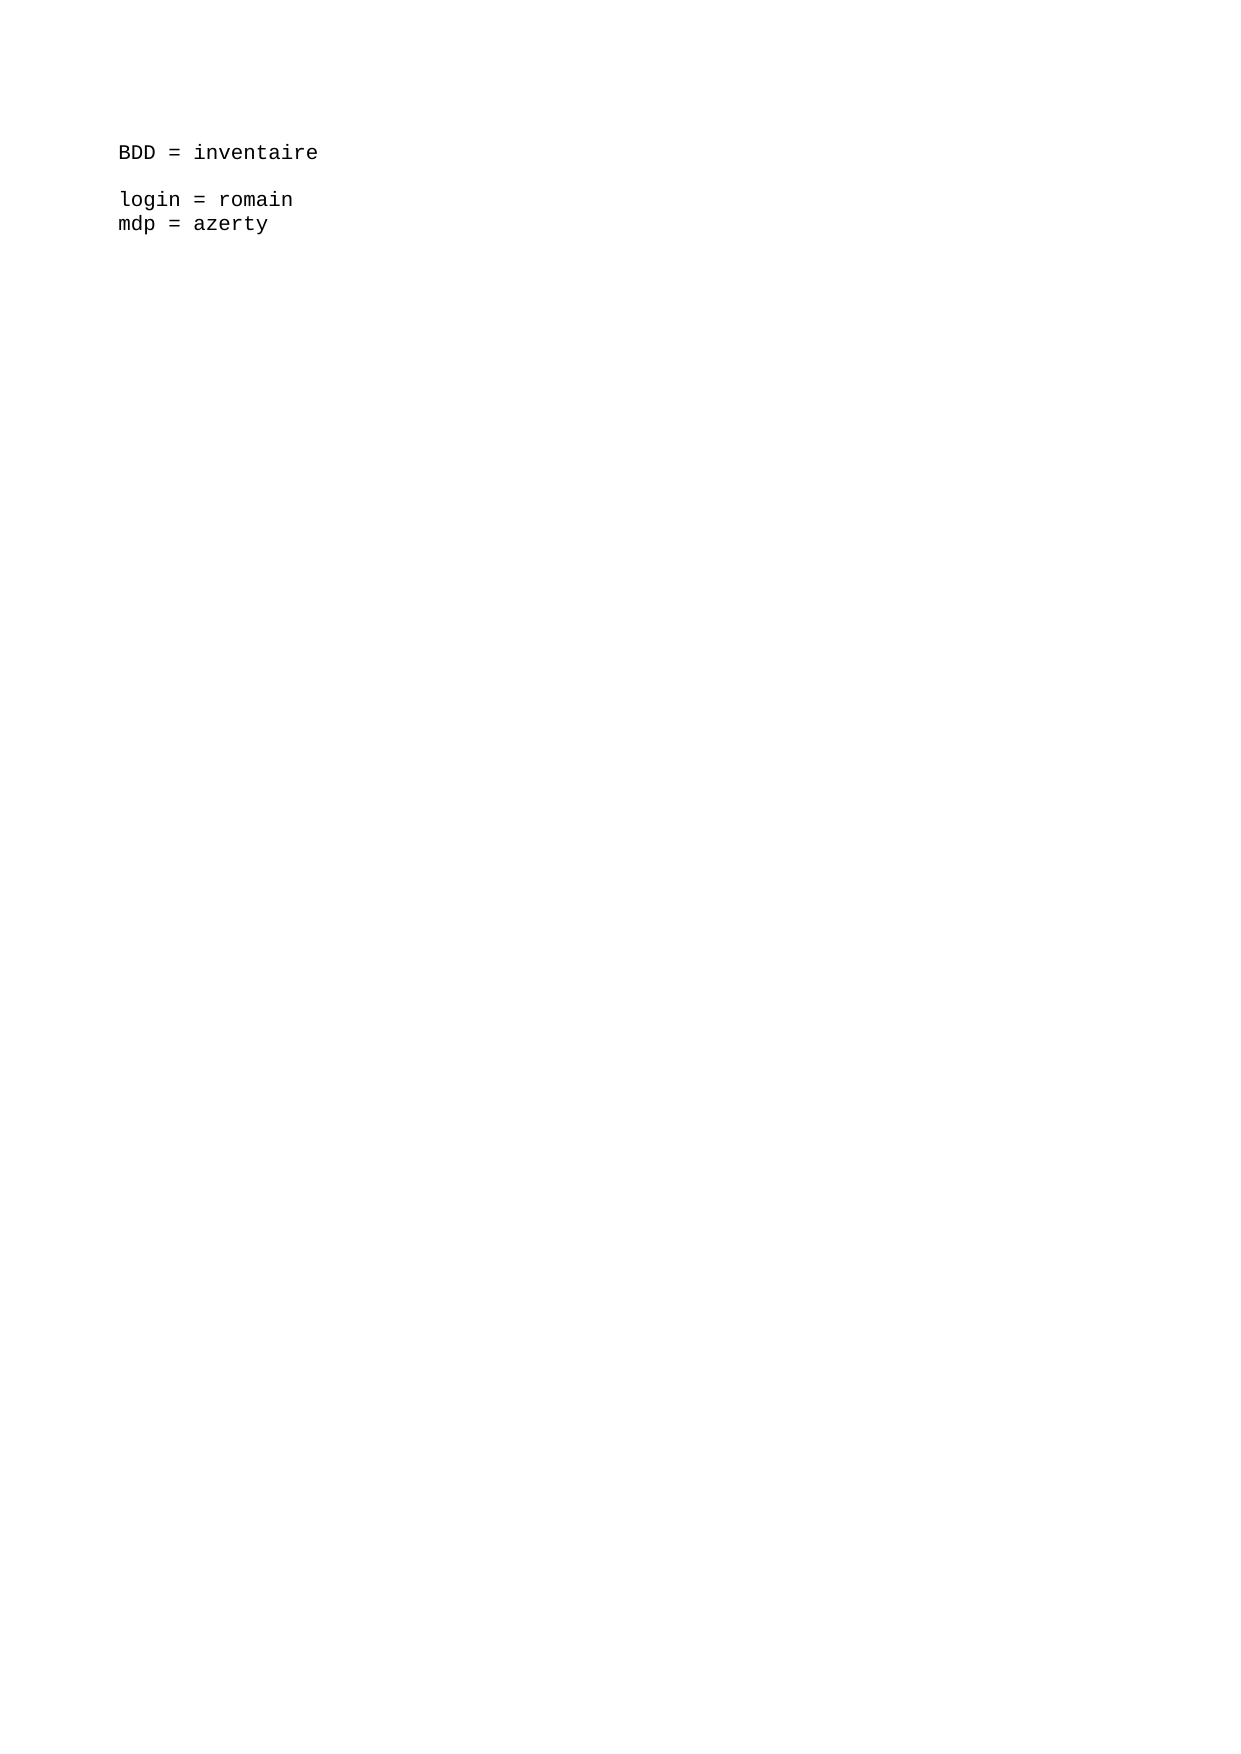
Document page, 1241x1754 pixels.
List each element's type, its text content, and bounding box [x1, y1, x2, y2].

text login = romain [118, 189, 1122, 213]
text mdp = azerty [118, 213, 1122, 236]
text BDD = inventaire [118, 142, 1122, 165]
